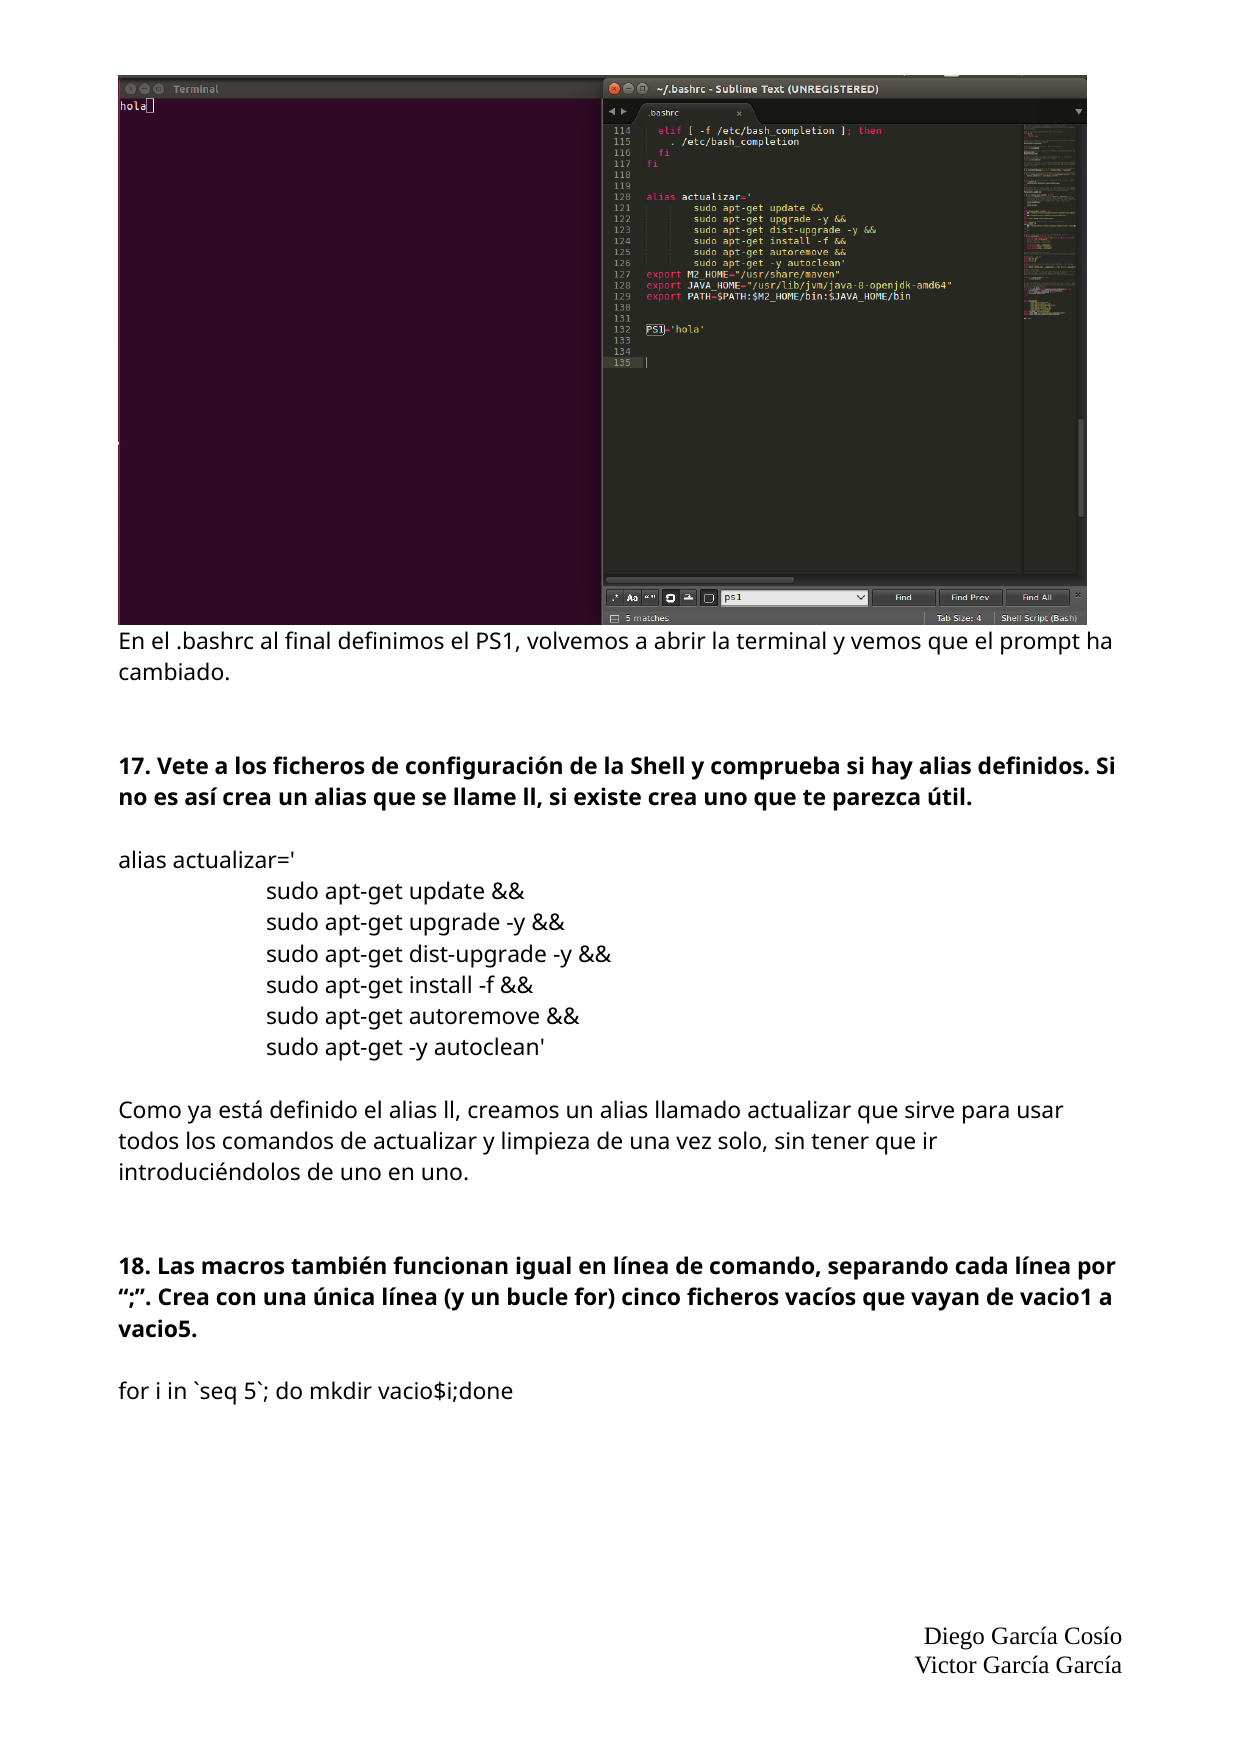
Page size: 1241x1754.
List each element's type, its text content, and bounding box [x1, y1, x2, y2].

text 17. Vete a los ficheros de configuración de la Shell y comprueba si hay alias definidos. Si no es así crea un alias que se llame ll, si existe crea uno que te parezca útil. [118, 750, 1122, 812]
text for i in `seq 5`; do mkdir vacio$i;done [118, 1375, 1122, 1406]
text Como ya está definido el alias ll, creamos un alias llamado actualizar que sirve para usar todos los comandos de actualizar y limpieza de una vez solo, sin tener que ir introduciéndolos de uno en uno. [118, 1094, 1122, 1187]
text sudo apt-get dist-upgrade -y && [118, 937, 1122, 969]
text 18. Las macros también funcionan igual en línea de comando, separando cada línea por “;”. Crea con una única línea (y un bucle for) cinco ficheros vacíos que vayan de vacio1 a vacio5. [118, 1250, 1122, 1344]
text sudo apt-get install -f && [118, 969, 1122, 1000]
text sudo apt-get autoremove && [118, 1000, 1122, 1031]
text sudo apt-get upgrade -y && [118, 906, 1122, 937]
text sudo apt-get update && [118, 875, 1122, 906]
text sudo apt-get -y autoclean' [118, 1031, 1122, 1062]
text En el .bashrc al final definimos el PS1, volvemos a abrir la terminal y vemos que el prompt ha cambiado. [118, 625, 1122, 687]
text alias actualizar=' [118, 844, 1122, 875]
